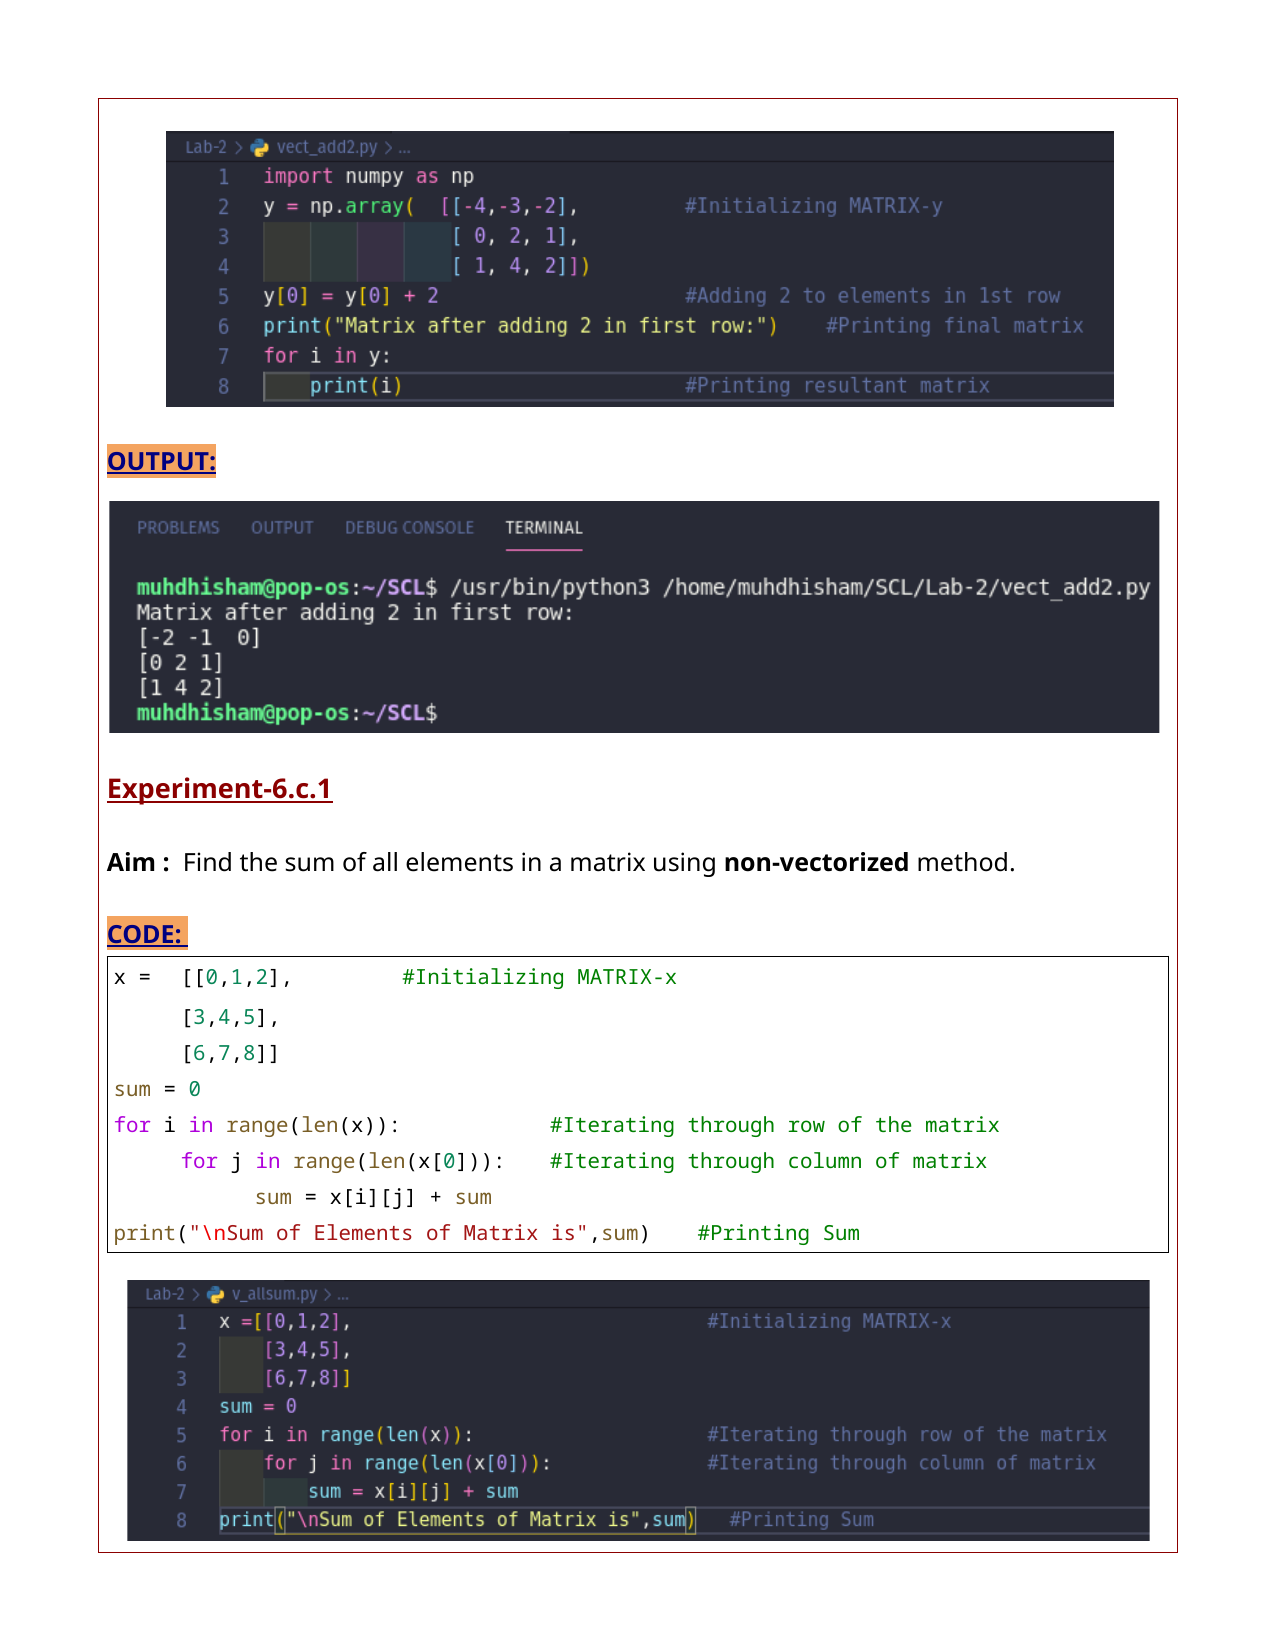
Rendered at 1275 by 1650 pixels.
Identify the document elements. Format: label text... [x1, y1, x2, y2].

text for i in range(len(x)): #Iterating through row of the matrix [108, 1096, 1168, 1132]
text sum = 0 [108, 1060, 1168, 1096]
text print("\nSum of Elements of Matrix is",sum) #Printing Sum [108, 1204, 1168, 1252]
text Aim : Find the sum of all elements in a matrix using non-vectorized method. [107, 844, 1168, 879]
text for j in range(len(x[0])): #Iterating through column of matrix [108, 1132, 1168, 1168]
text sum = x[i][j] + sum [108, 1168, 1168, 1204]
text [3,4,5], [108, 988, 1168, 1024]
text x = [[0,1,2], #Initializing MATRIX-x [108, 957, 1168, 988]
text Experiment-6.c.1 [107, 769, 1168, 806]
picture [127, 1280, 1150, 1541]
text CODE: [107, 916, 1168, 950]
picture [109, 501, 1160, 733]
text OUTPUT: [107, 444, 1168, 478]
text [6,7,8]] [108, 1024, 1168, 1060]
picture [166, 131, 1114, 407]
